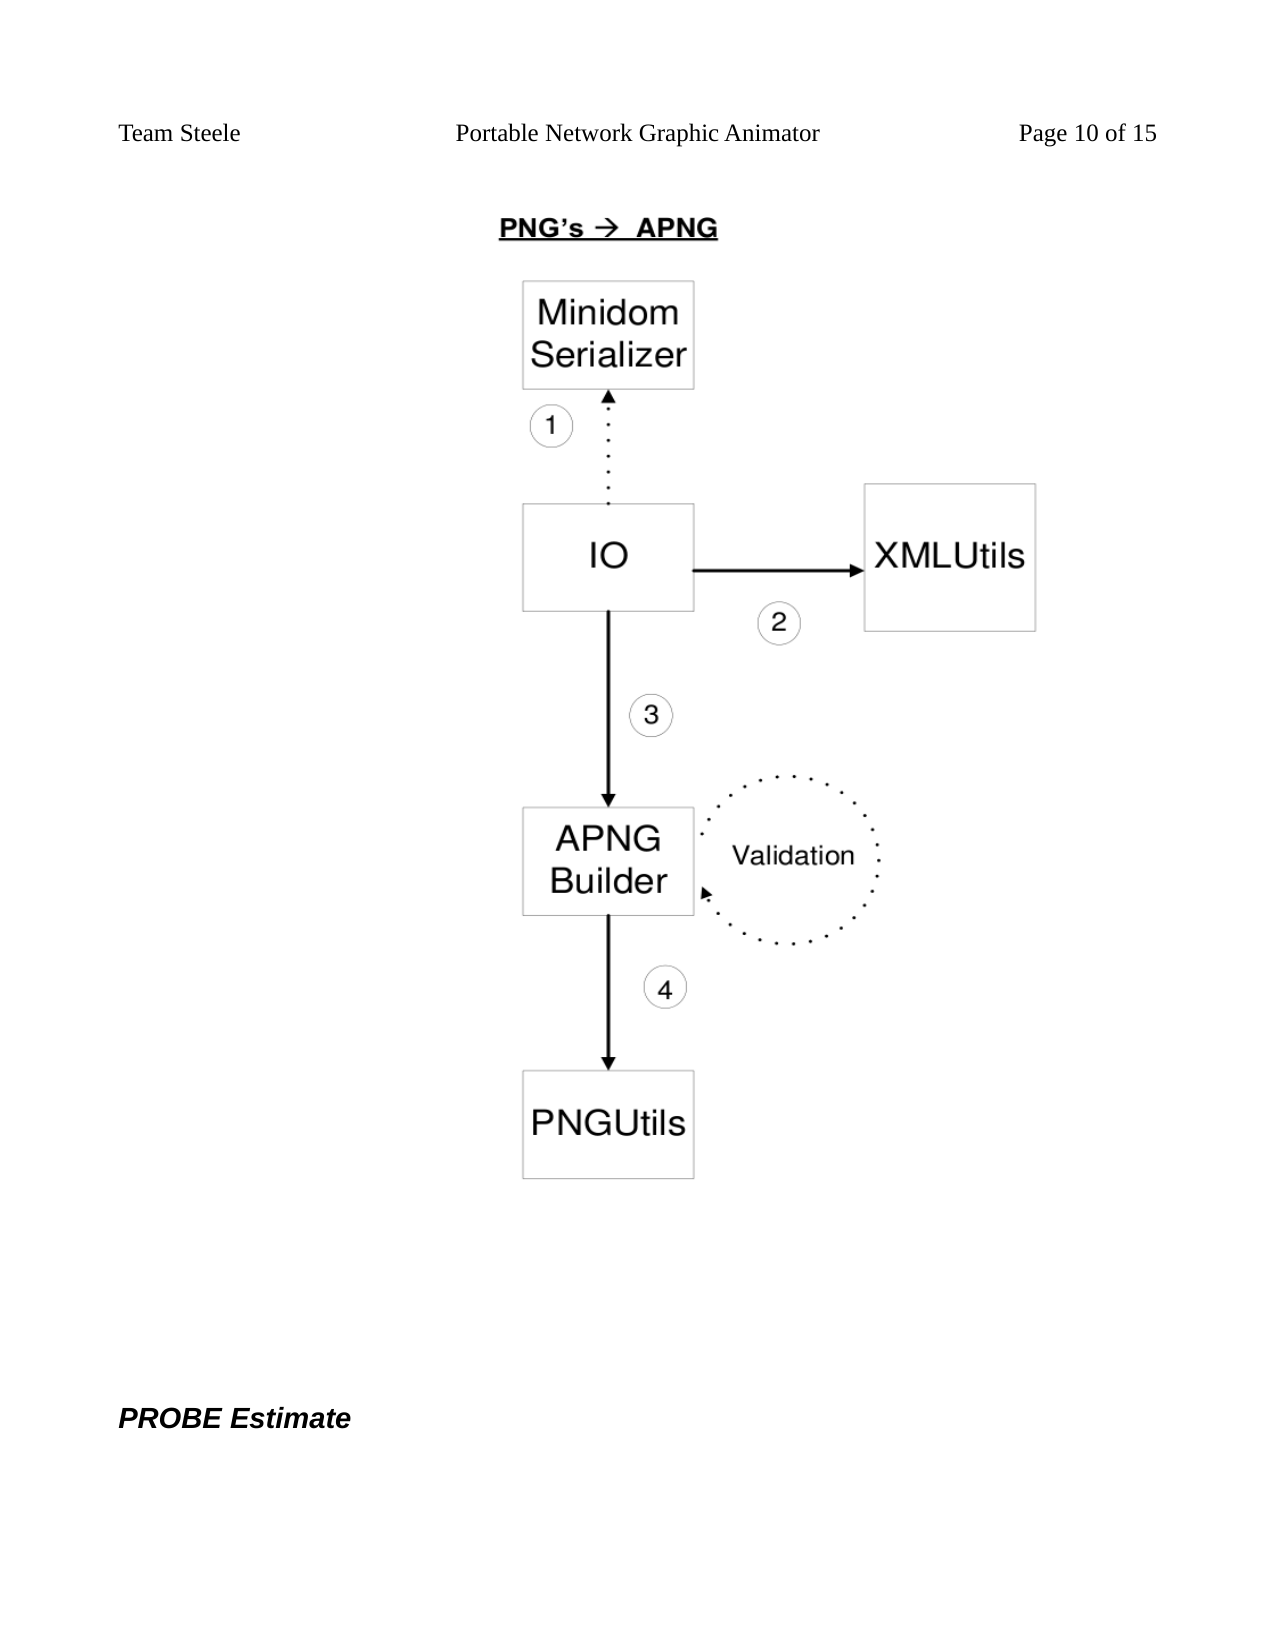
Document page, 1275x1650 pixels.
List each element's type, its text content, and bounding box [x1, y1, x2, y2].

subtitle PROBE Estimate [118, 1401, 1157, 1434]
picture [153, 176, 1122, 1335]
